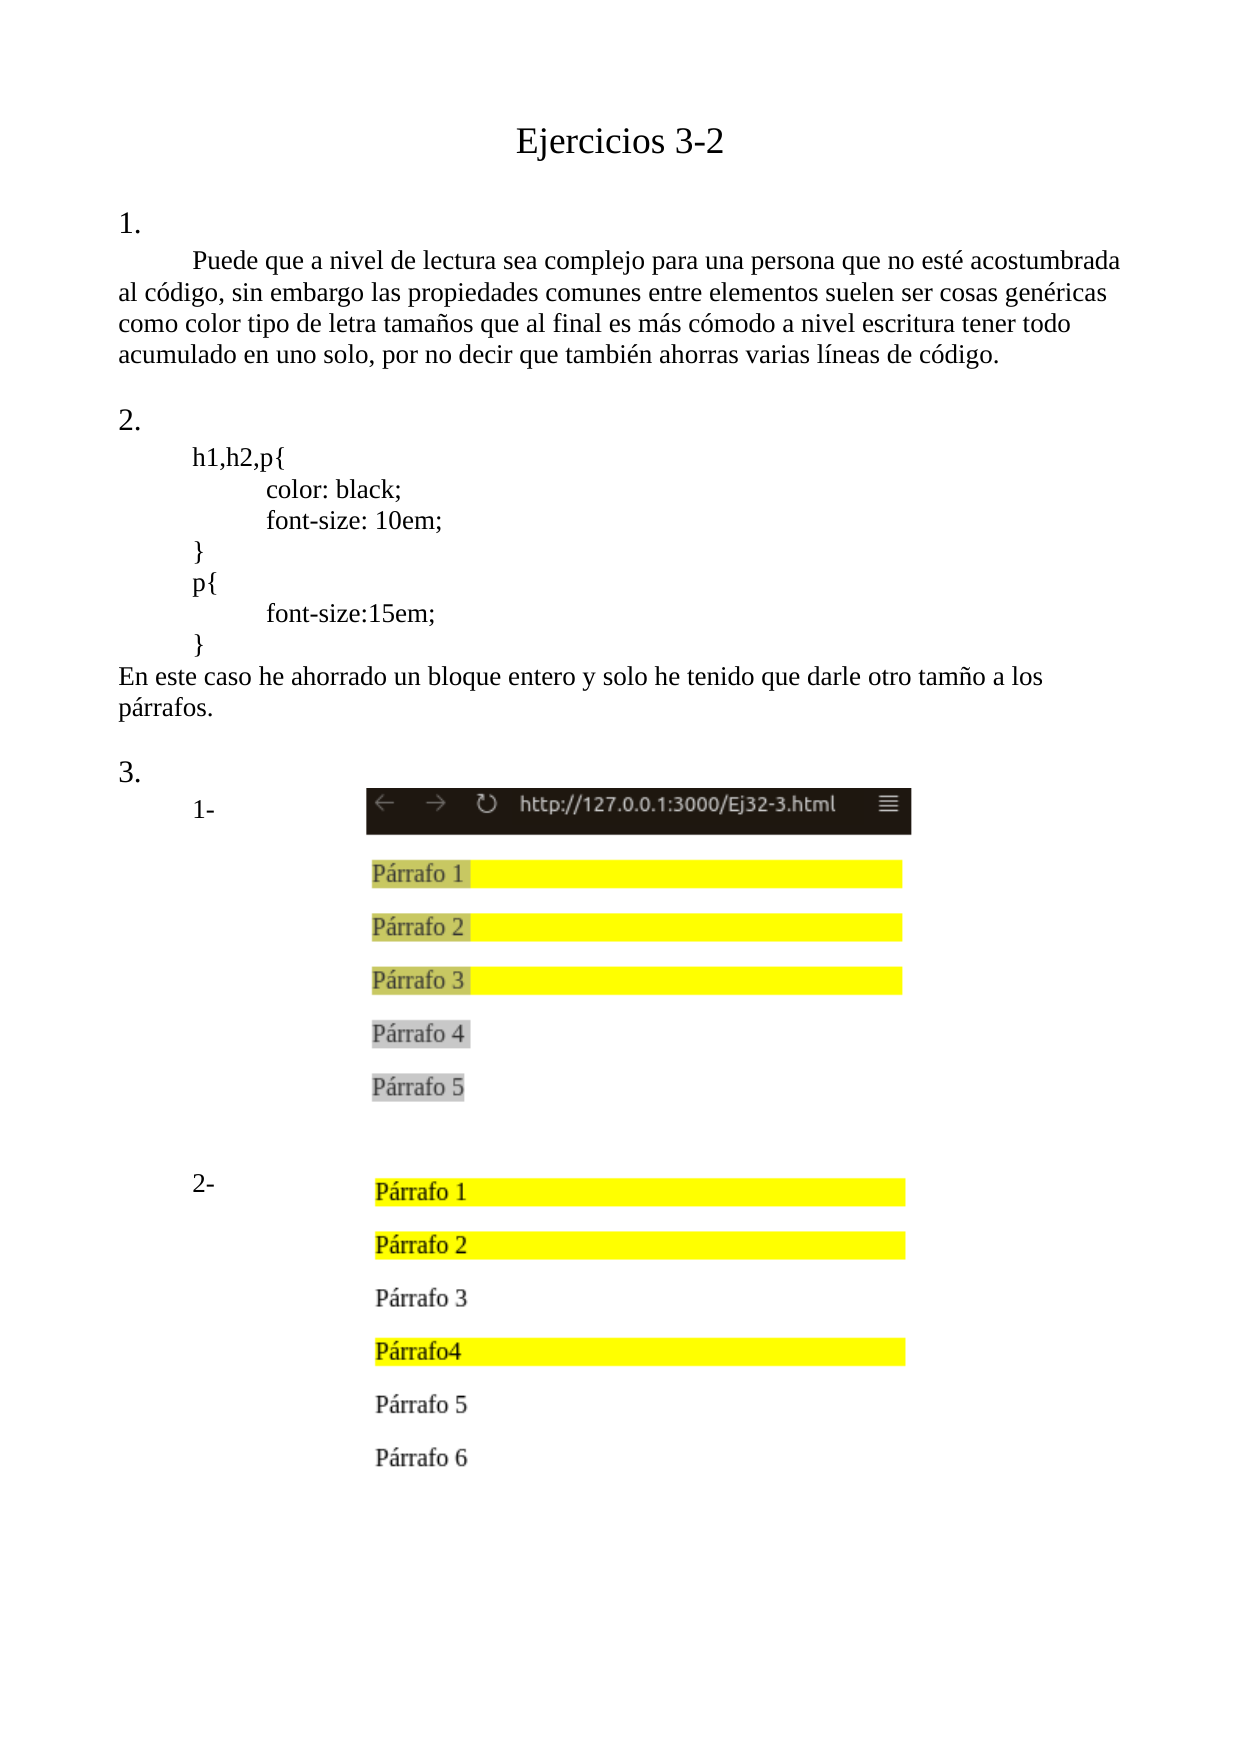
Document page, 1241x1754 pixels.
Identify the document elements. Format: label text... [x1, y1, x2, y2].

text 1. [118, 204, 1122, 240]
text color: black; [118, 473, 1122, 504]
text Puede que a nivel de lectura sea complejo para una persona que no esté acostumbrada al código, sin embargo las propiedades comunes entre elementos suelen ser cosas genéricas como color tipo de letra tamaños que al final es más cómodo a nivel escritura tener todo acumulado en uno solo, por no decir que también ahorras varias líneas de código. [118, 240, 1122, 370]
picture [366, 788, 912, 1612]
text font-size:15em; [118, 597, 1122, 628]
text 3. [118, 753, 1122, 789]
text } [118, 628, 1122, 659]
text font-size: 10em; [118, 504, 1122, 535]
text 1- [118, 789, 366, 825]
text } [118, 535, 1122, 566]
text [912, 1167, 1122, 1199]
text p{ [118, 566, 1122, 597]
text 2. [118, 401, 1122, 437]
text Ejercicios 3-2 [118, 118, 1122, 161]
text [912, 789, 1122, 825]
text 2- [118, 1167, 366, 1199]
text En este caso he ahorrado un bloque entero y solo he tenido que darle otro tamño a los párrafos. [118, 659, 1122, 722]
text h1,h2,p{ [118, 437, 1122, 473]
